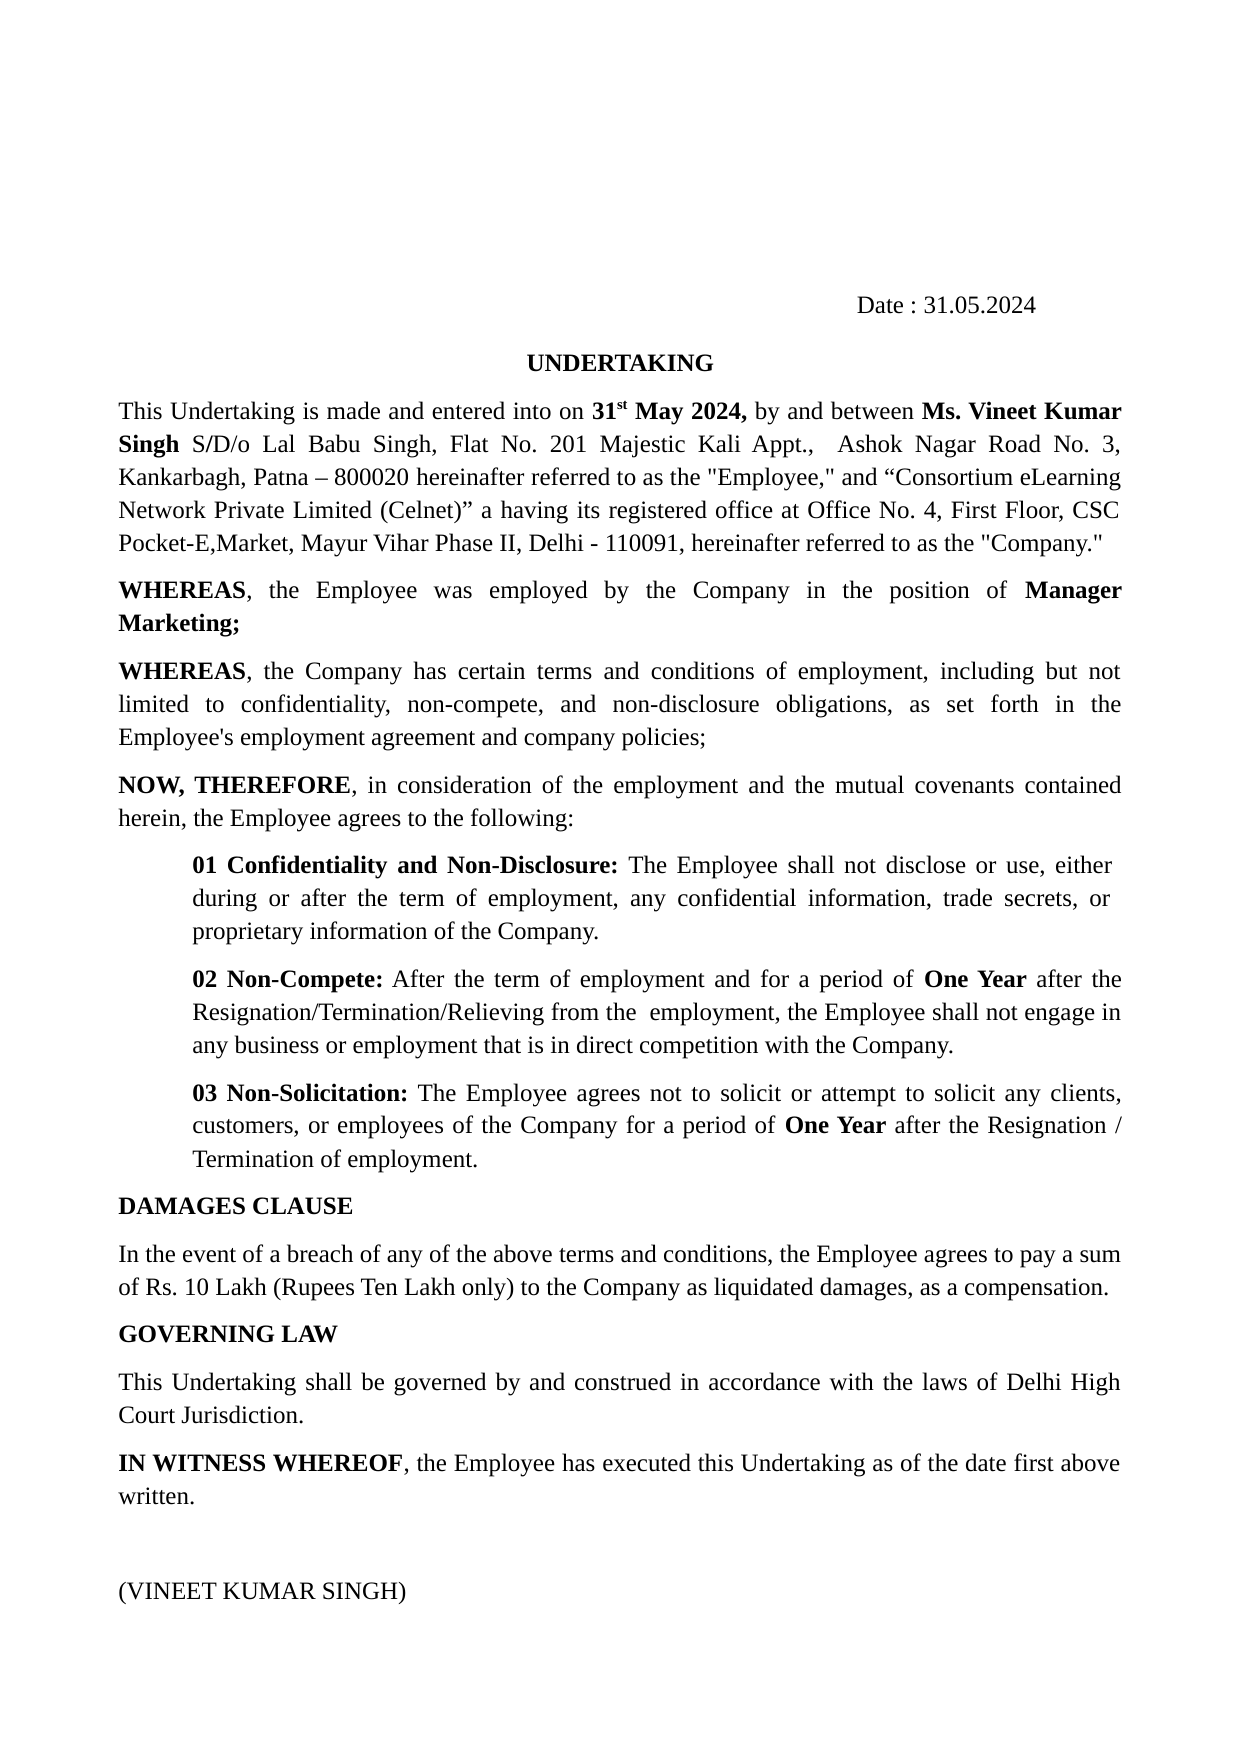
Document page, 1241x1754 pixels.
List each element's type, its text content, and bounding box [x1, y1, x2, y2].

list 03 Non-Solicitation: The Employee agrees not to solicit or attempt to solicit any clients, customers, or employees of the Company for a period of One Year after the Resignation / Termination of employment. [162, 1078, 1122, 1172]
text GOVERNING LAW [118, 1319, 1122, 1348]
text Date : 31.05.2024 [118, 291, 1122, 319]
text (VINEET KUMAR SINGH) [118, 1576, 1122, 1605]
text DAMAGES CLAUSE [118, 1191, 1122, 1220]
list 02 Non-Compete: After the term of employment and for a period of One Year after the Resignation/Termination/Relieving from the employment, the Employee shall not engage in any business or employment that is in direct competition with the Company. [162, 964, 1122, 1059]
text IN WITNESS WHEREOF, the Employee has executed this Undertaking as of the date first above written. [118, 1448, 1122, 1509]
text This Undertaking is made and entered into on 31st May 2024, by and between Ms. Vineet Kumar Singh S/D/o Lal Babu Singh, Flat No. 201 Majestic Kali Appt., Ashok Nagar Road No. 3, Kankarbagh, Patna – 800020 hereinafter referred to as the "Employee," and “Consortium eLearning Network Private Limited (Celnet)” a having its registered office at Office No. 4, First Floor, CSC Pocket-E,Market, Mayur Vihar Phase II, Delhi - 110091, hereinafter referred to as the "Company." [118, 396, 1122, 557]
text WHEREAS, the Employee was employed by the Company in the position of Manager Marketing; [118, 575, 1122, 637]
text NOW, THEREFORE, in consideration of the employment and the mutual covenants contained herein, the Employee agrees to the following: [118, 770, 1122, 831]
text In the event of a breach of any of the above terms and conditions, the Employee agrees to pay a sum of Rs. 10 Lakh (Rupees Ten Lakh only) to the Company as liquidated damages, as a compensation. [118, 1239, 1122, 1301]
text UNDERTAKING [118, 348, 1122, 377]
text This Undertaking shall be governed by and construed in accordance with the laws of Delhi High Court Jurisdiction. [118, 1367, 1122, 1429]
text WHEREAS, the Company has certain terms and conditions of employment, including but not limited to confidentiality, non-compete, and non-disclosure obligations, as set forth in the Employee's employment agreement and company policies; [118, 656, 1122, 751]
text 01 Confidentiality and Non-Disclosure: The Employee shall not disclose or use, either during or after the term of employment, any confidential information, trade secrets, or proprietary information of the Company. [118, 850, 1122, 945]
